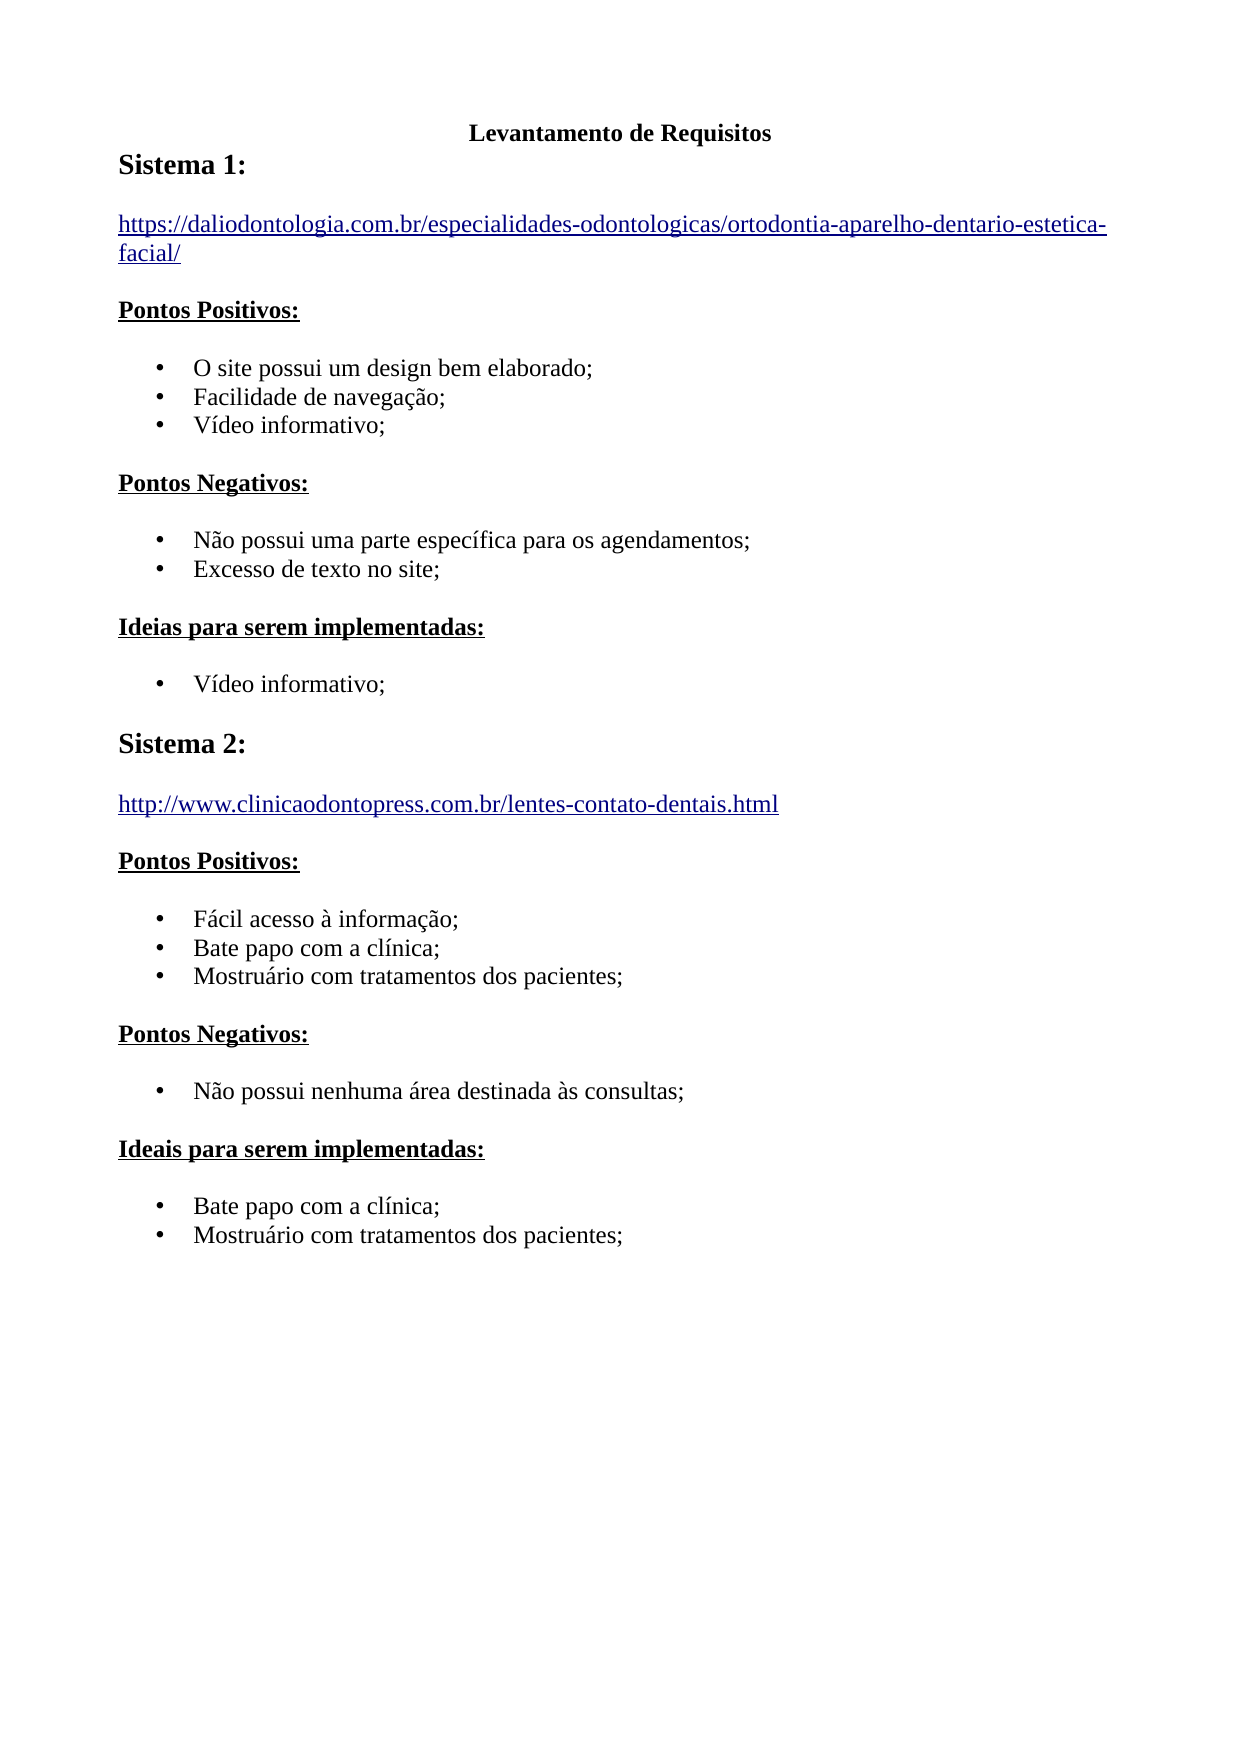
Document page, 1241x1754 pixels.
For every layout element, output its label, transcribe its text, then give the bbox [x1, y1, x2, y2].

text Pontos Positivos: [118, 295, 1122, 324]
list Não possui nenhuma área destinada às consultas; [156, 1076, 1122, 1105]
text Pontos Negativos: [118, 1019, 1122, 1048]
list O site possui um design bem elaborado; [156, 353, 1122, 382]
list Mostruário com tratamentos dos pacientes; [156, 961, 1122, 990]
text Ideias para serem implementadas: [118, 612, 1122, 640]
text Sistema 1: [118, 147, 1122, 180]
list Mostruário com tratamentos dos pacientes; [156, 1220, 1122, 1249]
text Pontos Positivos: [118, 846, 1122, 875]
text Ideais para serem implementadas: [118, 1134, 1122, 1163]
list Não possui uma parte específica para os agendamentos; [156, 525, 1122, 554]
list Facilidade de navegação; [156, 382, 1122, 410]
text http://www.clinicaodontopress.com.br/lentes-contato-dentais.html [118, 789, 1122, 818]
text Pontos Negativos: [118, 468, 1122, 497]
text Sistema 2: [118, 727, 1122, 760]
list Vídeo informativo; [156, 410, 1122, 439]
list Bate papo com a clínica; [156, 933, 1122, 961]
text https://daliodontologia.com.br/especialidades-odontologicas/ortodontia-aparelho-dentario-estetica-facial/ [118, 209, 1122, 267]
text Levantamento de Requisitos [118, 118, 1122, 147]
list Bate papo com a clínica; [156, 1191, 1122, 1220]
list Vídeo informativo; [156, 669, 1122, 698]
list Fácil acesso à informação; [156, 904, 1122, 933]
list Excesso de texto no site; [156, 554, 1122, 583]
